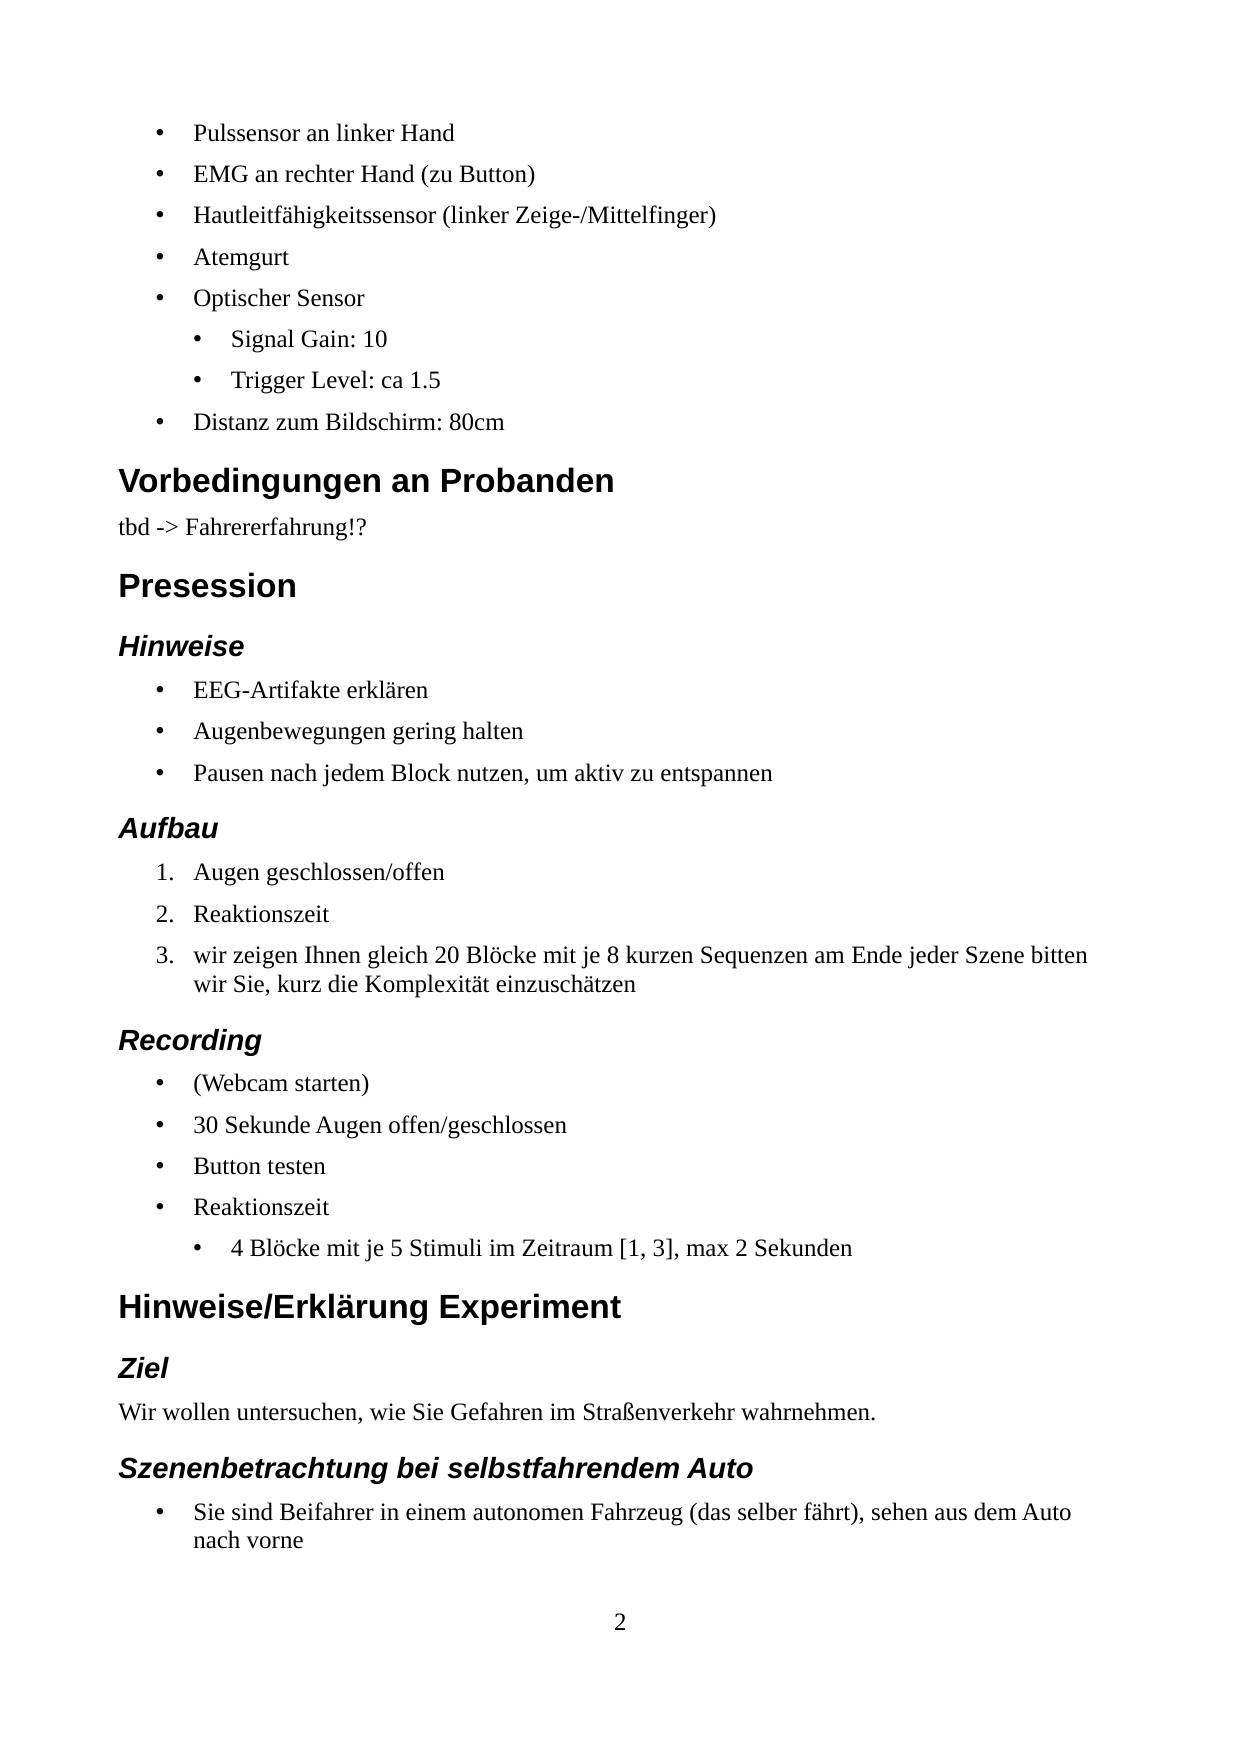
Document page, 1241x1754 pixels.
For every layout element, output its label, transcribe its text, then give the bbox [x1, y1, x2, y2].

list EEG-Artifakte erklären [156, 675, 1122, 704]
subtitle Aufbau [118, 811, 1122, 845]
list wir zeigen Ihnen gleich 20 Blöcke mit je 8 kurzen Sequenzen am Ende jeder Szene bitten wir Sie, kurz die Komplexität einzuschätzen [156, 940, 1122, 997]
list Button testen [156, 1151, 1122, 1180]
list Augen geschlossen/offen [156, 857, 1122, 886]
list Reaktionszeit [156, 899, 1122, 927]
subtitle Ziel [118, 1351, 1122, 1384]
subtitle Vorbedingungen an Probanden [118, 461, 1122, 499]
list Atemgurt [156, 242, 1122, 271]
list Augenbewegungen gering halten [156, 716, 1122, 745]
list Pulssensor an linker Hand [156, 118, 1122, 147]
list Reaktionszeit [156, 1192, 1122, 1221]
subtitle Hinweise/Erklärung Experiment [118, 1287, 1122, 1326]
list Sie sind Beifahrer in einem autonomen Fahrzeug (das selber fährt), sehen aus dem Auto nach vorne [156, 1497, 1122, 1554]
text tbd -> Fahrererfahrung!? [118, 512, 1122, 541]
list Pausen nach jedem Block nutzen, um aktiv zu entspannen [156, 758, 1122, 786]
text Wir wollen untersuchen, wie Sie Gefahren im Straßenverkehr wahrnehmen. [118, 1397, 1122, 1426]
subtitle Recording [118, 1022, 1122, 1056]
list Signal Gain: 10 [193, 324, 1122, 353]
list Hautleitfähigkeitssensor (linker Zeige-/Mittelfinger) [156, 201, 1122, 229]
list (Webcam starten) [156, 1068, 1122, 1097]
list Optischer Sensor [156, 283, 1122, 312]
subtitle Szenenbetrachtung bei selbstfahrendem Auto [118, 1451, 1122, 1484]
list Trigger Level: ca 1.5 [193, 366, 1122, 394]
subtitle Hinweise [118, 629, 1122, 663]
list Distanz zum Bildschirm: 80cm [156, 407, 1122, 436]
list 30 Sekunde Augen offen/geschlossen [156, 1110, 1122, 1138]
list EMG an rechter Hand (zu Button) [156, 159, 1122, 188]
list 4 Blöcke mit je 5 Stimuli im Zeitraum [1, 3], max 2 Sekunden [193, 1233, 1122, 1262]
subtitle Presession [118, 566, 1122, 604]
